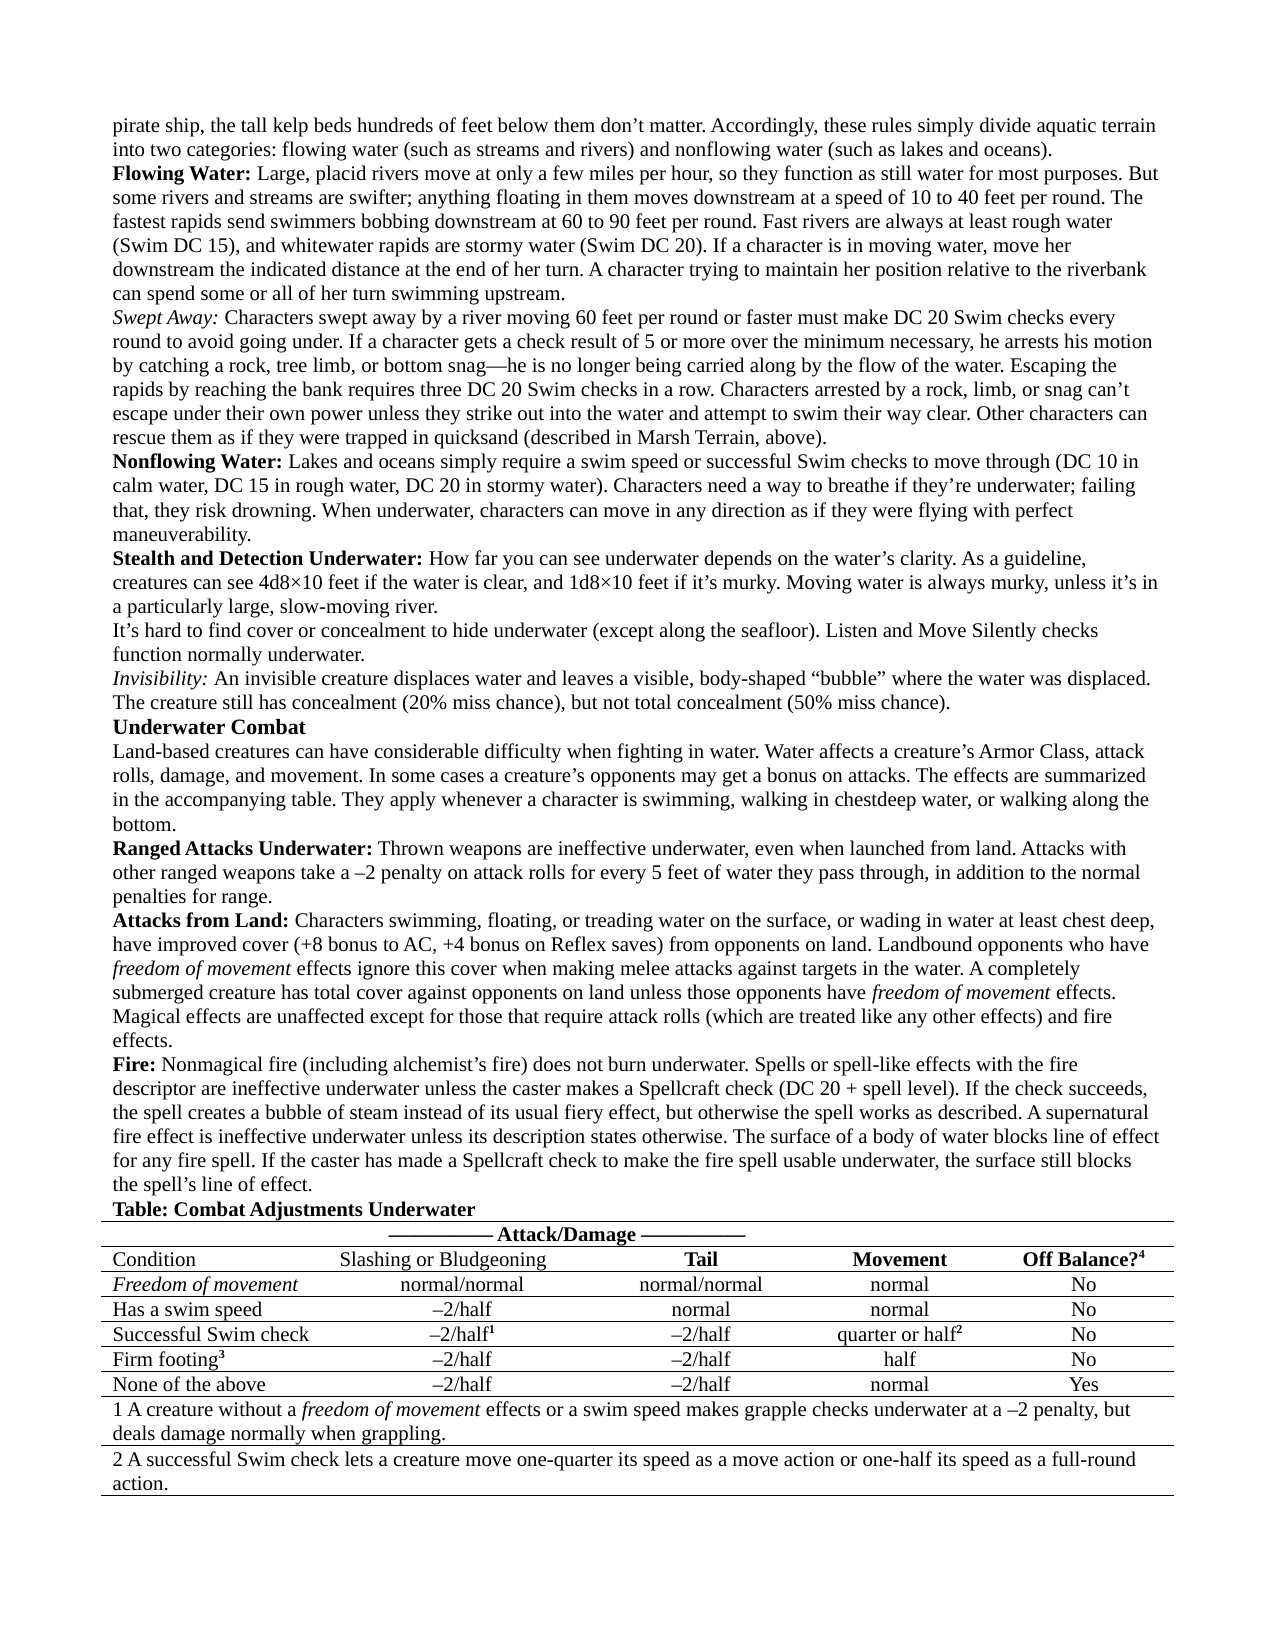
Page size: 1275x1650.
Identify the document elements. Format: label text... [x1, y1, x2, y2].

table_cell Movement [806, 1247, 993, 1271]
table_cell normal [806, 1372, 993, 1396]
table_cell Tail [596, 1247, 806, 1271]
text Nonflowing Water: Lakes and oceans simply require a swim speed or successful Swim checks to move through (DC 10 in calm water, DC 15 in rough water, DC 20 in stormy water). Characters need a way to breathe if they’re underwater; failing that, they risk drowning. When underwater, characters can move in any direction as if they were flying with perfect maneuverability. [112, 449, 1162, 546]
text Attacks from Land: Characters swimming, floating, or treading water on the surface, or wading in water at least chest deep, have improved cover (+8 bonus to AC, +4 bonus on Reflex saves) from opponents on land. Landbound opponents who have freedom of movement effects ignore this cover when making melee attacks against targets in the water. A completely submerged creature has total cover against opponents on land unless those opponents have freedom of movement effects. Magical effects are unaffected except for those that require attack rolls (which are treated like any other effects) and fire effects. [112, 908, 1162, 1052]
table_cell normal/normal [596, 1272, 806, 1296]
table_cell –2/half1 [328, 1322, 596, 1346]
table_cell [994, 1222, 1174, 1246]
text pirate ship, the tall kelp beds hundreds of feet below them don’t matter. Accordingly, these rules simply divide aquatic terrain into two categories: flowing water (such as streams and rivers) and nonflowing water (such as lakes and oceans). [112, 112, 1162, 161]
text Flowing Water: Large, placid rivers move at only a few miles per hour, so they function as still water for most purposes. But some rivers and streams are swifter; anything floating in them moves downstream at a speed of 10 to 40 feet per round. The fastest rapids send swimmers bobbing downstream at 60 to 90 feet per round. Fast rivers are always at least rough water (Swim DC 15), and whitewater rapids are stormy water (Swim DC 20). If a character is in moving water, move her downstream the indicated distance at the end of her turn. A character trying to maintain her position relative to the riverbank can spend some or all of her turn swimming upstream. [112, 161, 1162, 305]
table_cell half [806, 1347, 993, 1371]
text Swept Away: Characters swept away by a river moving 60 feet per round or faster must make DC 20 Swim checks every round to avoid going under. If a character gets a check result of 5 or more over the minimum necessary, he arrests his motion by catching a rock, tree limb, or bottom snag—he is no longer being carried along by the flow of the water. Escaping the rapids by reaching the bank requires three DC 20 Swim checks in a row. Characters arrested by a rock, limb, or snag can’t escape under their own power unless they strike out into the water and attempt to swim their way clear. Other characters can rescue them as if they were trapped in quicksand (described in Marsh Terrain, above). [112, 305, 1162, 449]
table_cell Slashing or Bludgeoning [328, 1247, 596, 1271]
table_cell None of the above [101, 1372, 328, 1396]
table_cell Has a swim speed [101, 1297, 328, 1321]
text Stealth and Detection Underwater: How far you can see underwater depends on the water’s clarity. As a guideline, creatures can see 4d8×10 feet if the water is clear, and 1d8×10 feet if it’s murky. Moving water is always murky, unless it’s in a particularly large, slow-moving river. [112, 546, 1162, 618]
table_cell normal/normal [328, 1272, 596, 1296]
table_cell ————— Attack/Damage ————— [328, 1222, 806, 1246]
table_cell Condition [101, 1247, 328, 1271]
table_cell Firm footing3 [101, 1347, 328, 1371]
table_cell No [994, 1272, 1174, 1296]
table_cell –2/half [596, 1372, 806, 1396]
table_cell –2/half [596, 1347, 806, 1371]
table_cell No [994, 1322, 1174, 1346]
table_cell –2/half [328, 1297, 596, 1321]
table_cell normal [806, 1297, 993, 1321]
table_cell normal [596, 1297, 806, 1321]
table_cell Successful Swim check [101, 1322, 328, 1346]
table_cell [806, 1222, 993, 1246]
text It’s hard to find cover or concealment to hide underwater (except along the seafloor). Listen and Move Silently checks function normally underwater. [112, 618, 1162, 666]
text Invisibility: An invisible creature displaces water and leaves a visible, body-shaped “bubble” where the water was displaced. The creature still has concealment (20% miss chance), but not total concealment (50% miss chance). [112, 666, 1162, 714]
table_cell No [994, 1347, 1174, 1371]
subtitle Underwater Combat [112, 714, 1162, 739]
table_cell No [994, 1297, 1174, 1321]
table_cell 1 A creature without a freedom of movement effects or a swim speed makes grapple checks underwater at a –2 penalty, but deals damage normally when grappling. [101, 1397, 1174, 1445]
text Fire: Nonmagical fire (including alchemist’s fire) does not burn underwater. Spells or spell-like effects with the fire descriptor are ineffective underwater unless the caster makes a Spellcraft check (DC 20 + spell level). If the check succeeds, the spell creates a bubble of steam instead of its usual fiery effect, but otherwise the spell works as described. A supernatural fire effect is ineffective underwater unless its description states otherwise. The surface of a body of water blocks line of effect for any fire spell. If the caster has made a Spellcraft check to make the fire spell usable underwater, the surface still blocks the spell’s line of effect. [112, 1052, 1162, 1196]
table_cell –2/half [328, 1347, 596, 1371]
table_cell [101, 1222, 328, 1246]
text Ranged Attacks Underwater: Thrown weapons are ineffective underwater, even when launched from land. Attacks with other ranged weapons take a –2 penalty on attack rolls for every 5 feet of water they pass through, in addition to the normal penalties for range. [112, 836, 1162, 908]
table_cell –2/half [596, 1322, 806, 1346]
text Land-based creatures can have considerable difficulty when fighting in water. Water affects a creature’s Armor Class, attack rolls, damage, and movement. In some cases a creature’s opponents may get a bonus on attacks. The effects are summarized in the accompanying table. They apply whenever a character is swimming, walking in chestdeep water, or walking along the bottom. [112, 739, 1162, 836]
table_cell 2 A successful Swim check lets a creature move one-quarter its speed as a move action or one-half its speed as a full-round action. [101, 1446, 1174, 1494]
table_cell Freedom of movement [101, 1272, 328, 1296]
table_header Table: Combat Adjustments Underwater [101, 1196, 1174, 1221]
table_cell Off Balance?4 [994, 1247, 1174, 1271]
table_cell quarter or half2 [806, 1322, 993, 1346]
table_cell –2/half [328, 1372, 596, 1396]
table_cell normal [806, 1272, 993, 1296]
table_cell Yes [994, 1372, 1174, 1396]
